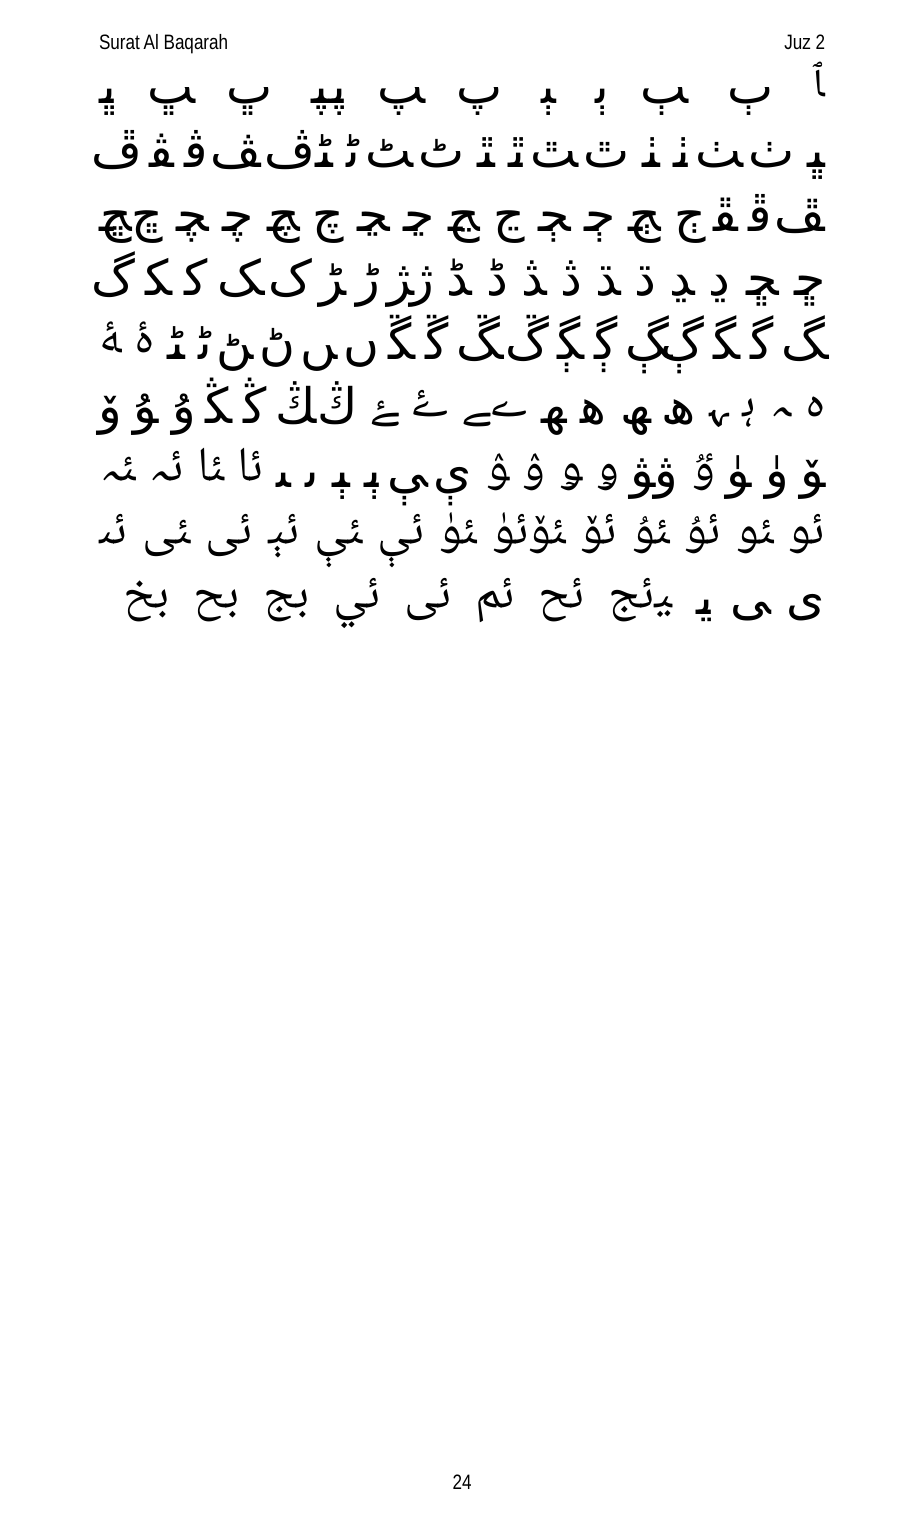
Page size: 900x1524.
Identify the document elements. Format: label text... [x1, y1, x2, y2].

text ﭑ ﭒ ﭓ ﭔ ﭕ ﭖ ﭗ ﭘﭙ ﭚ ﭛ ﭜ [99, 60, 825, 124]
text ﭝ ﭞ ﭟ ﭠ ﭡ ﭢ ﭣ ﭤ ﭥ ﭦ ﭧ ﭨ ﭩﭪ ﭫ ﭬ ﭭ ﭮ ﭯ ﭰ ﭱ ﭲ ﭳ ﭴ ﭵ ﭶ ﭷ ﭸ ﭹ ﭺ ﭻ ﭼ ﭽ ﭾﭿ ﮀ ﮁ ﮂ ﮃ ﮄ ﮅ ﮆ ﮇ ﮈ ﮉ ﮊﮋ ﮌ ﮍ ﮎ ﮏ ﮐ ﮑ ﮒ ﮓ ﮔ ﮕ ﮖﮗ ﮘ ﮙ ﮚ ﮛ ﮜ ﮝ ﮞ ﮟ ﮠ ﮡ ﮢ ﮣ ﮤ ﮥ ﮦ ﮧ ﮨ ﮩ ﮪ ﮫ ﮬ ﮭ ﮮﮯ ﮰ ﮱ ﯓ ﯔ ﯕ ﯖ ﯗ ﯘ ﯙ ﯚ ﯛ ﯜ ﯝ ﯞﯟ ﯠ ﯡ ﯢ ﯣ ﯤ ﯥ ﯦ ﯧ ﯨ ﯩ ﯪ ﯫ ﯬ ﯭ ﯮ ﯯ ﯰ ﯱ ﯲ ﯳﯴ ﯵ ﯶ ﯷ ﯸ ﯹ ﯺ ﯻ ﯼ ﯽ ﯾ ﯿﰀ ﰁ ﰂ ﰃ ﰄ ﰅ ﰆ ﰇ [99, 124, 825, 635]
